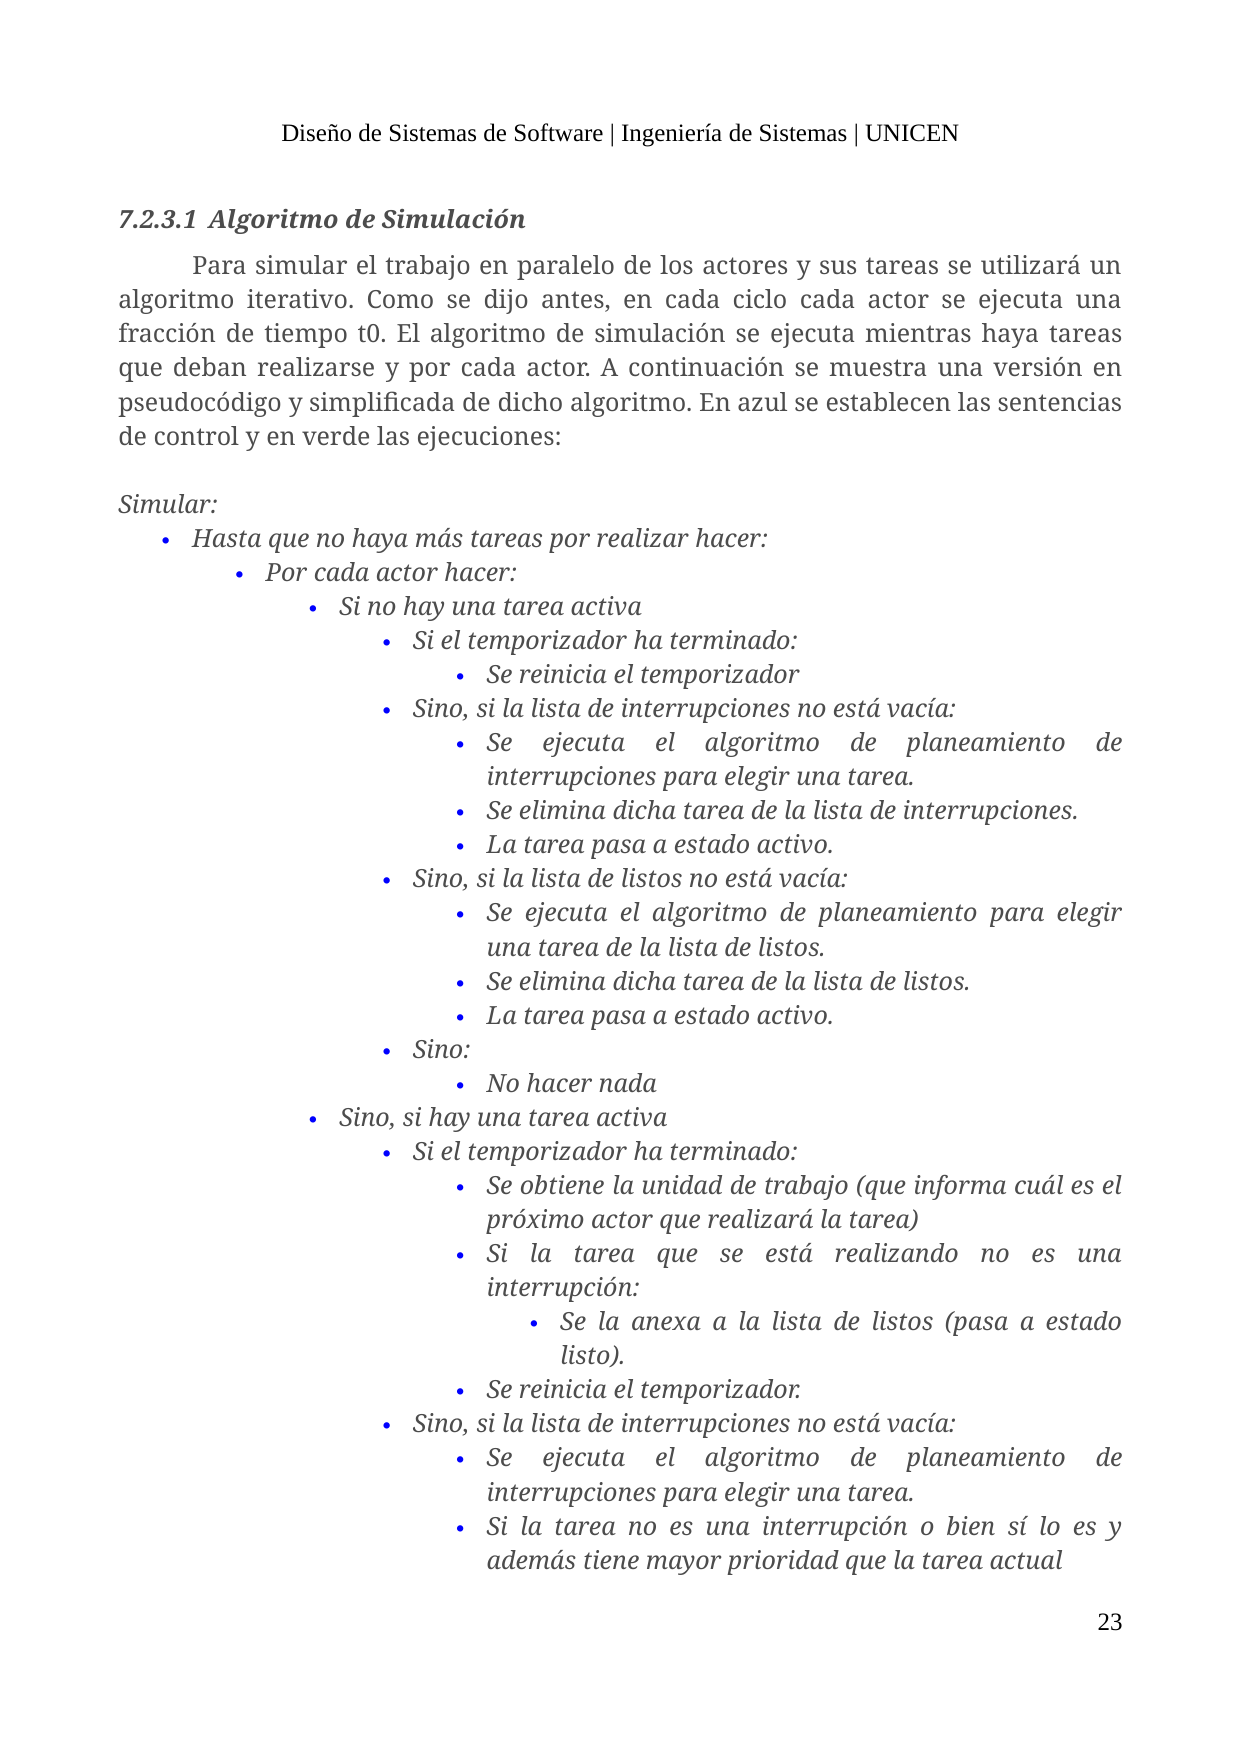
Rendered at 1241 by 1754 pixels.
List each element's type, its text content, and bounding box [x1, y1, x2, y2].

list Si la tarea que se está realizando no es una interrupción: [457, 1236, 1122, 1304]
list Se elimina dicha tarea de la lista de interrupciones. [457, 793, 1122, 827]
list Hasta que no haya más tareas por realizar hacer: [162, 520, 1122, 554]
list La tarea pasa a estado activo. [457, 827, 1122, 861]
list La tarea pasa a estado activo. [457, 997, 1122, 1031]
list Se reinicia el temporizador [457, 657, 1122, 691]
list Sino, si la lista de listos no está vacía: [383, 861, 1122, 895]
list Si la tarea no es una interrupción o bien sí lo es y además tiene mayor prioridad que la tarea actual [457, 1508, 1122, 1576]
list Sino: [383, 1031, 1122, 1065]
list Sino, si hay una tarea activa [309, 1099, 1122, 1133]
list Si el temporizador ha terminado: [383, 623, 1122, 657]
list Se ejecuta el algoritmo de planeamiento de interrupciones para elegir una tarea. [457, 1440, 1122, 1508]
text Para simular el trabajo en paralelo de los actores y sus tareas se utilizará un algoritmo iterativo. Como se dijo antes, en cada ciclo cada actor se ejecuta una fracción de tiempo t0. El algoritmo de simulación se ejecuta mientras haya tareas que deban realizarse y por cada actor. A continuación se muestra una versión en pseudocódigo y simplificada de dicho algoritmo. En azul se establecen las sentencias de control y en verde las ejecuciones: [118, 248, 1122, 452]
list Se obtiene la unidad de trabajo (que informa cuál es el próximo actor que realizará la tarea) [457, 1168, 1122, 1236]
list Se ejecuta el algoritmo de planeamiento de interrupciones para elegir una tarea. [457, 725, 1122, 793]
list Se reinicia el temporizador. [457, 1372, 1122, 1406]
list Sino, si la lista de interrupciones no está vacía: [383, 691, 1122, 725]
list Si no hay una tarea activa [309, 588, 1122, 623]
list Se elimina dicha tarea de la lista de listos. [457, 963, 1122, 997]
list Por cada actor hacer: [236, 554, 1122, 588]
text Simular: [118, 486, 1122, 520]
list Sino, si la lista de interrupciones no está vacía: [383, 1406, 1122, 1440]
list Si el temporizador ha terminado: [383, 1133, 1122, 1168]
list Se ejecuta el algoritmo de planeamiento para elegir una tarea de la lista de listos. [457, 895, 1122, 963]
subtitle Algoritmo de Simulación [118, 201, 1122, 235]
list Se la anexa a la lista de listos (pasa a estado listo). [531, 1304, 1122, 1372]
list No hacer nada [457, 1065, 1122, 1099]
